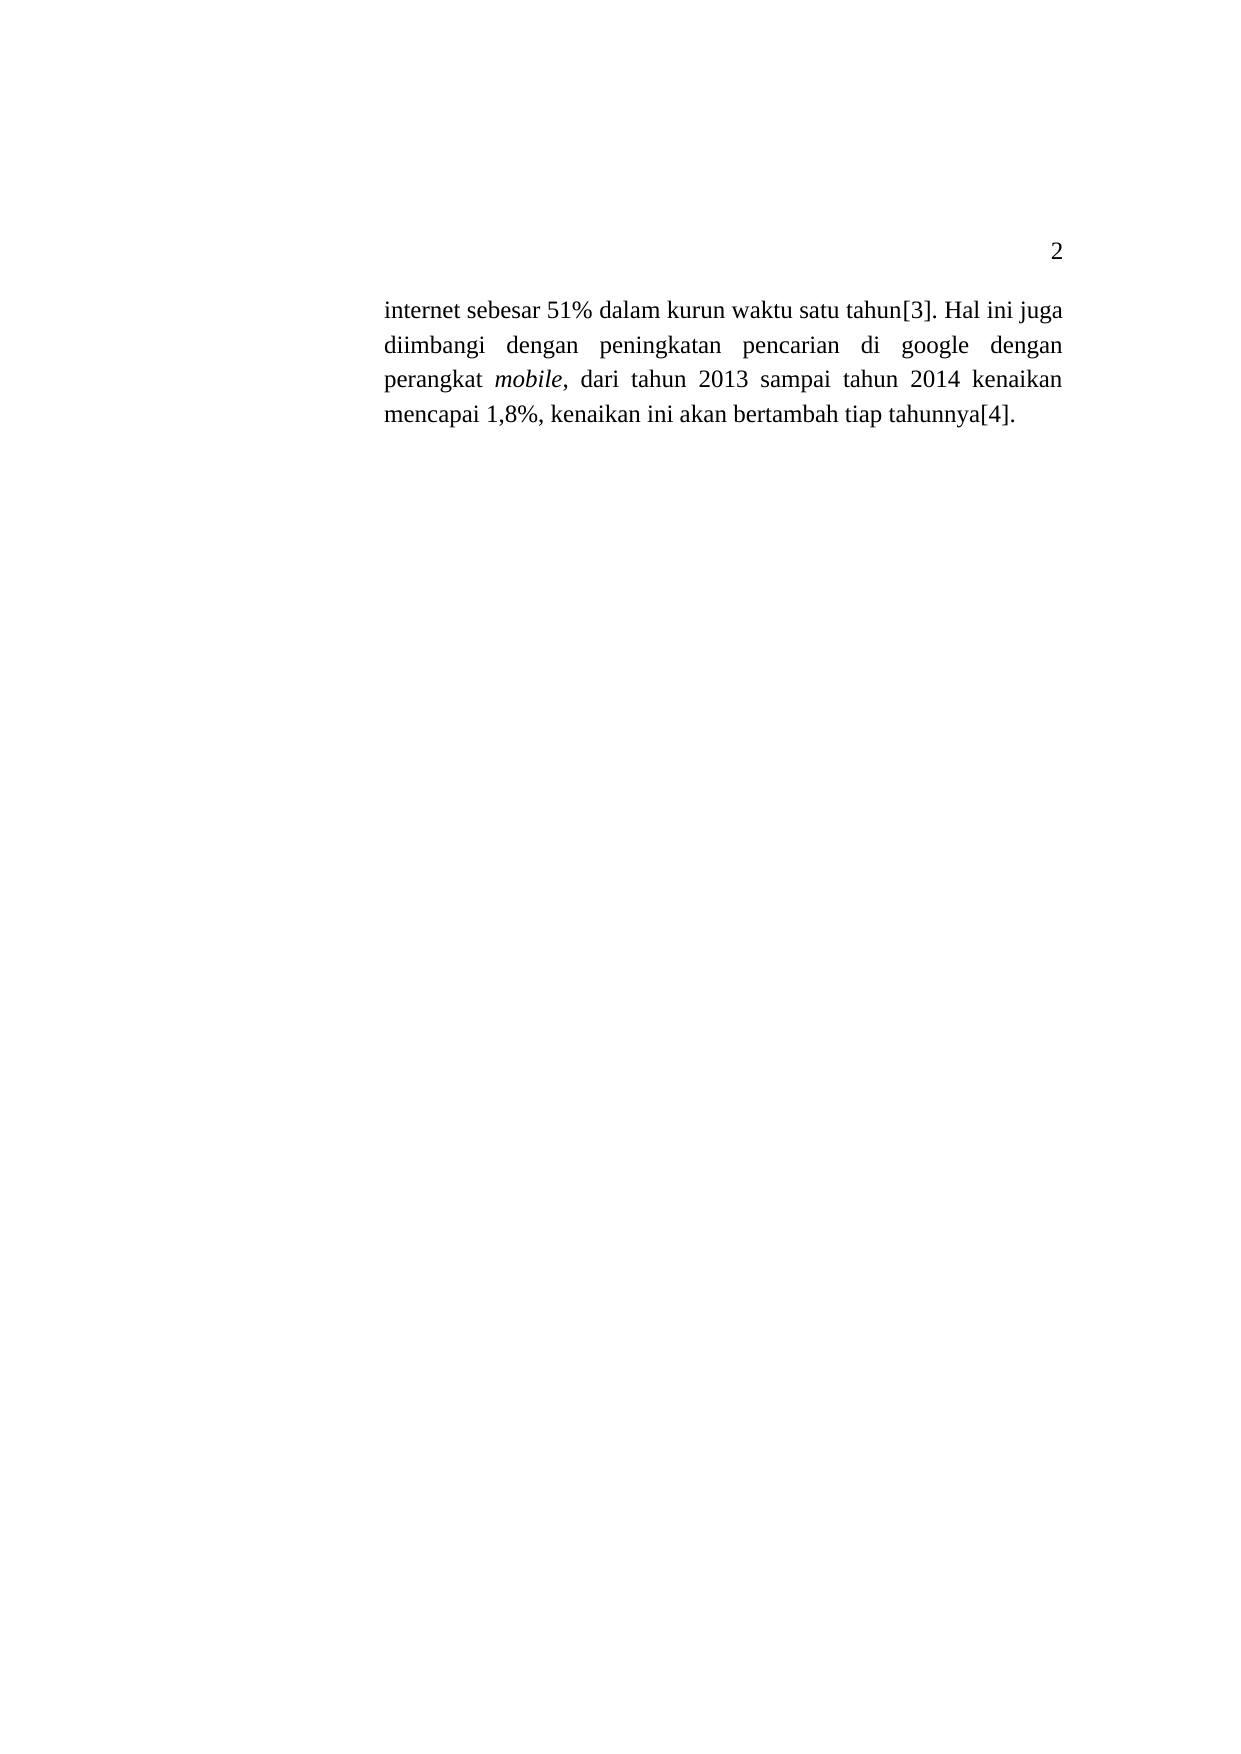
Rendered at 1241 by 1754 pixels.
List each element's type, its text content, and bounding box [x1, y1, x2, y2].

text internet sebesar 51% dalam kurun waktu satu tahun[3]. Hal ini juga diimbangi dengan peningkatan pencarian di google dengan perangkat mobile, dari tahun 2013 sampai tahun 2014 kenaikan mencapai 1,8%, kenaikan ini akan bertambah tiap tahunnya[4]. [384, 295, 1063, 427]
